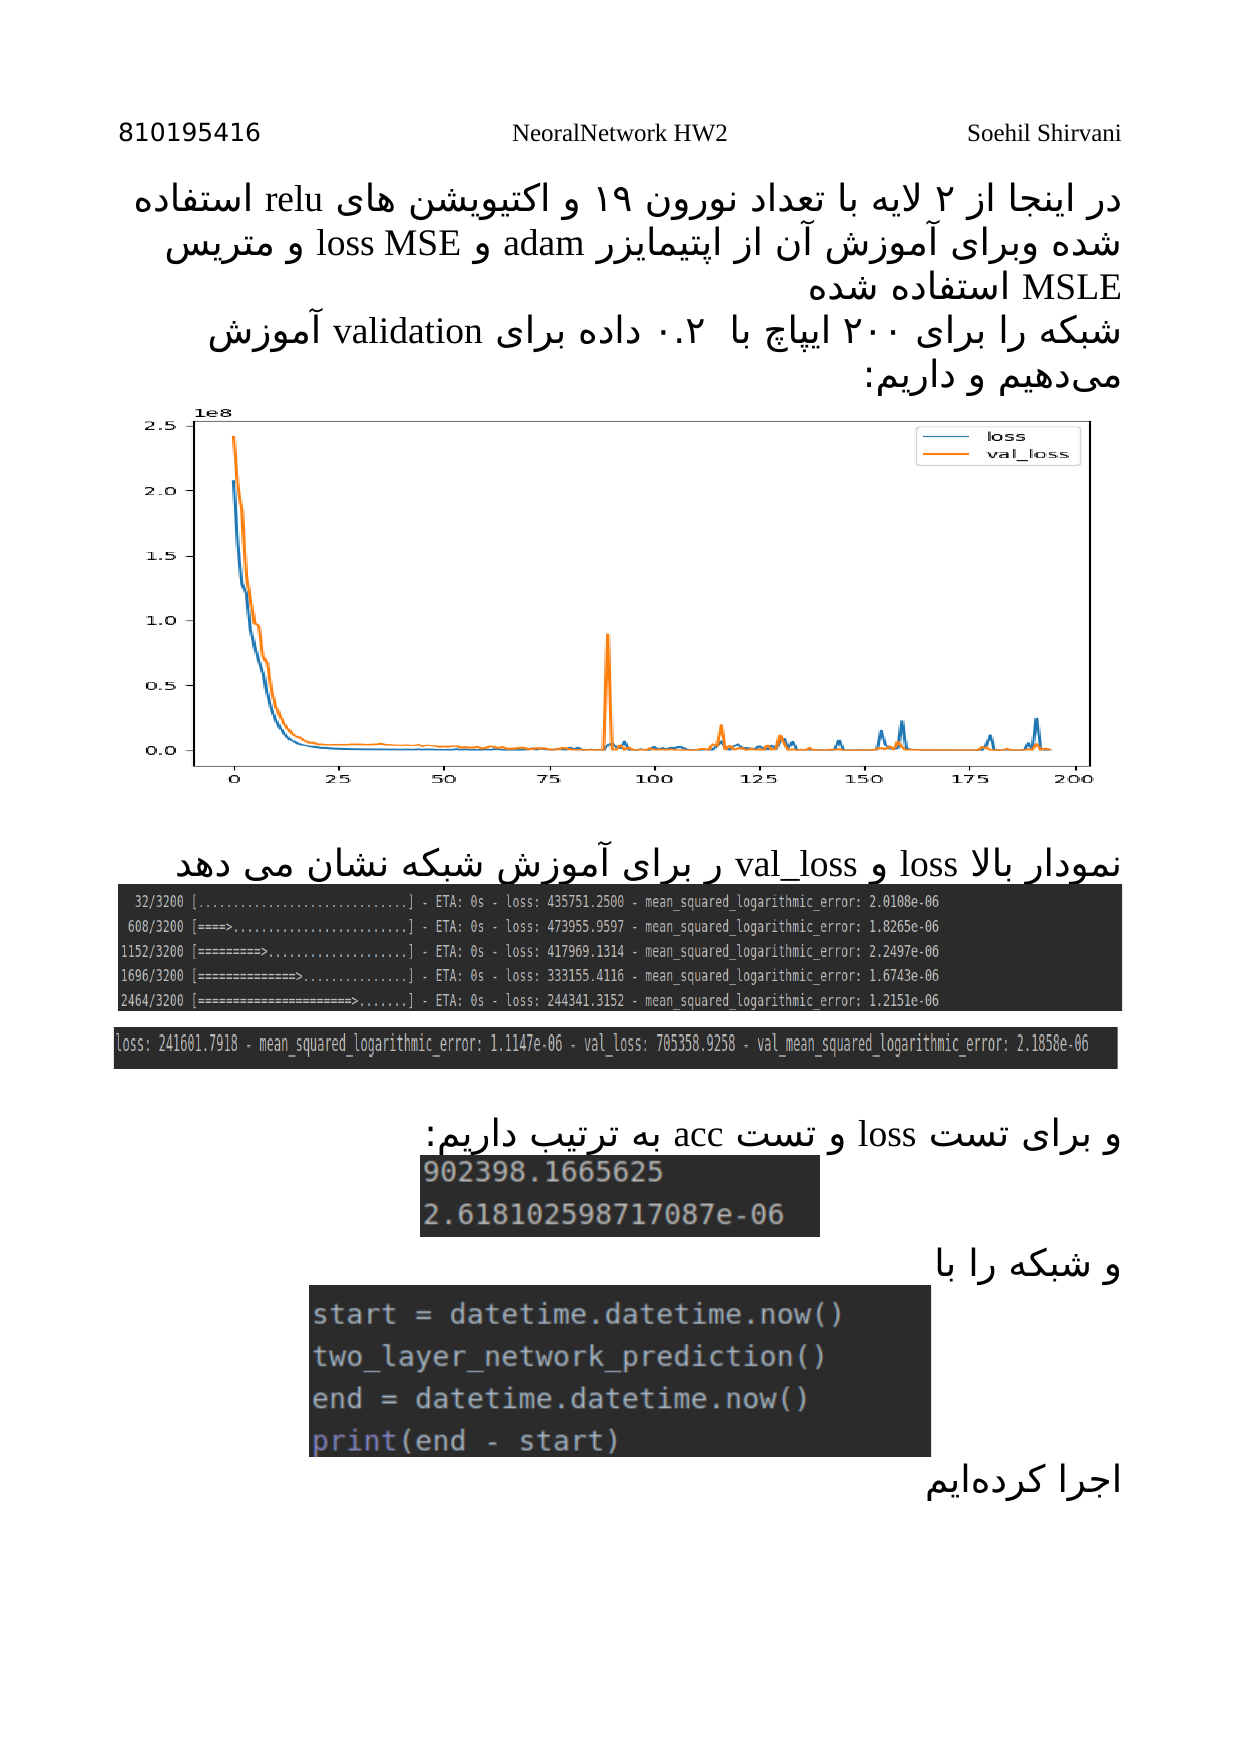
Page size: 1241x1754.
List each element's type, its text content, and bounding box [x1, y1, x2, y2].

picture [420, 1155, 820, 1237]
text اجرا کرده‌ایم [118, 1458, 1122, 1501]
picture [120, 396, 1121, 798]
text و شبکه را با [118, 1241, 1122, 1285]
picture [113, 1027, 1118, 1069]
text و برای تست loss و تست acc به ترتیب داریم: [118, 1111, 1122, 1155]
picture [309, 1285, 932, 1457]
picture [118, 884, 1123, 1011]
text در اینجا از ۲ لایه با تعداد نورون ۱۹ و اکتیویشن های relu استفاده شده وبرای آموزش آن از اپتیمایزر adam و loss MSE و متریس MSLE استفاده شده [118, 177, 1122, 308]
text نمودار بالا loss و val_loss ر برای آموزش شبکه نشان می دهد [118, 841, 1122, 884]
text شبکه را برای ۲۰۰ ایپاچ با ۰.۲ داده برای validation آموزش می‌دهیم و داریم: [118, 308, 1122, 396]
